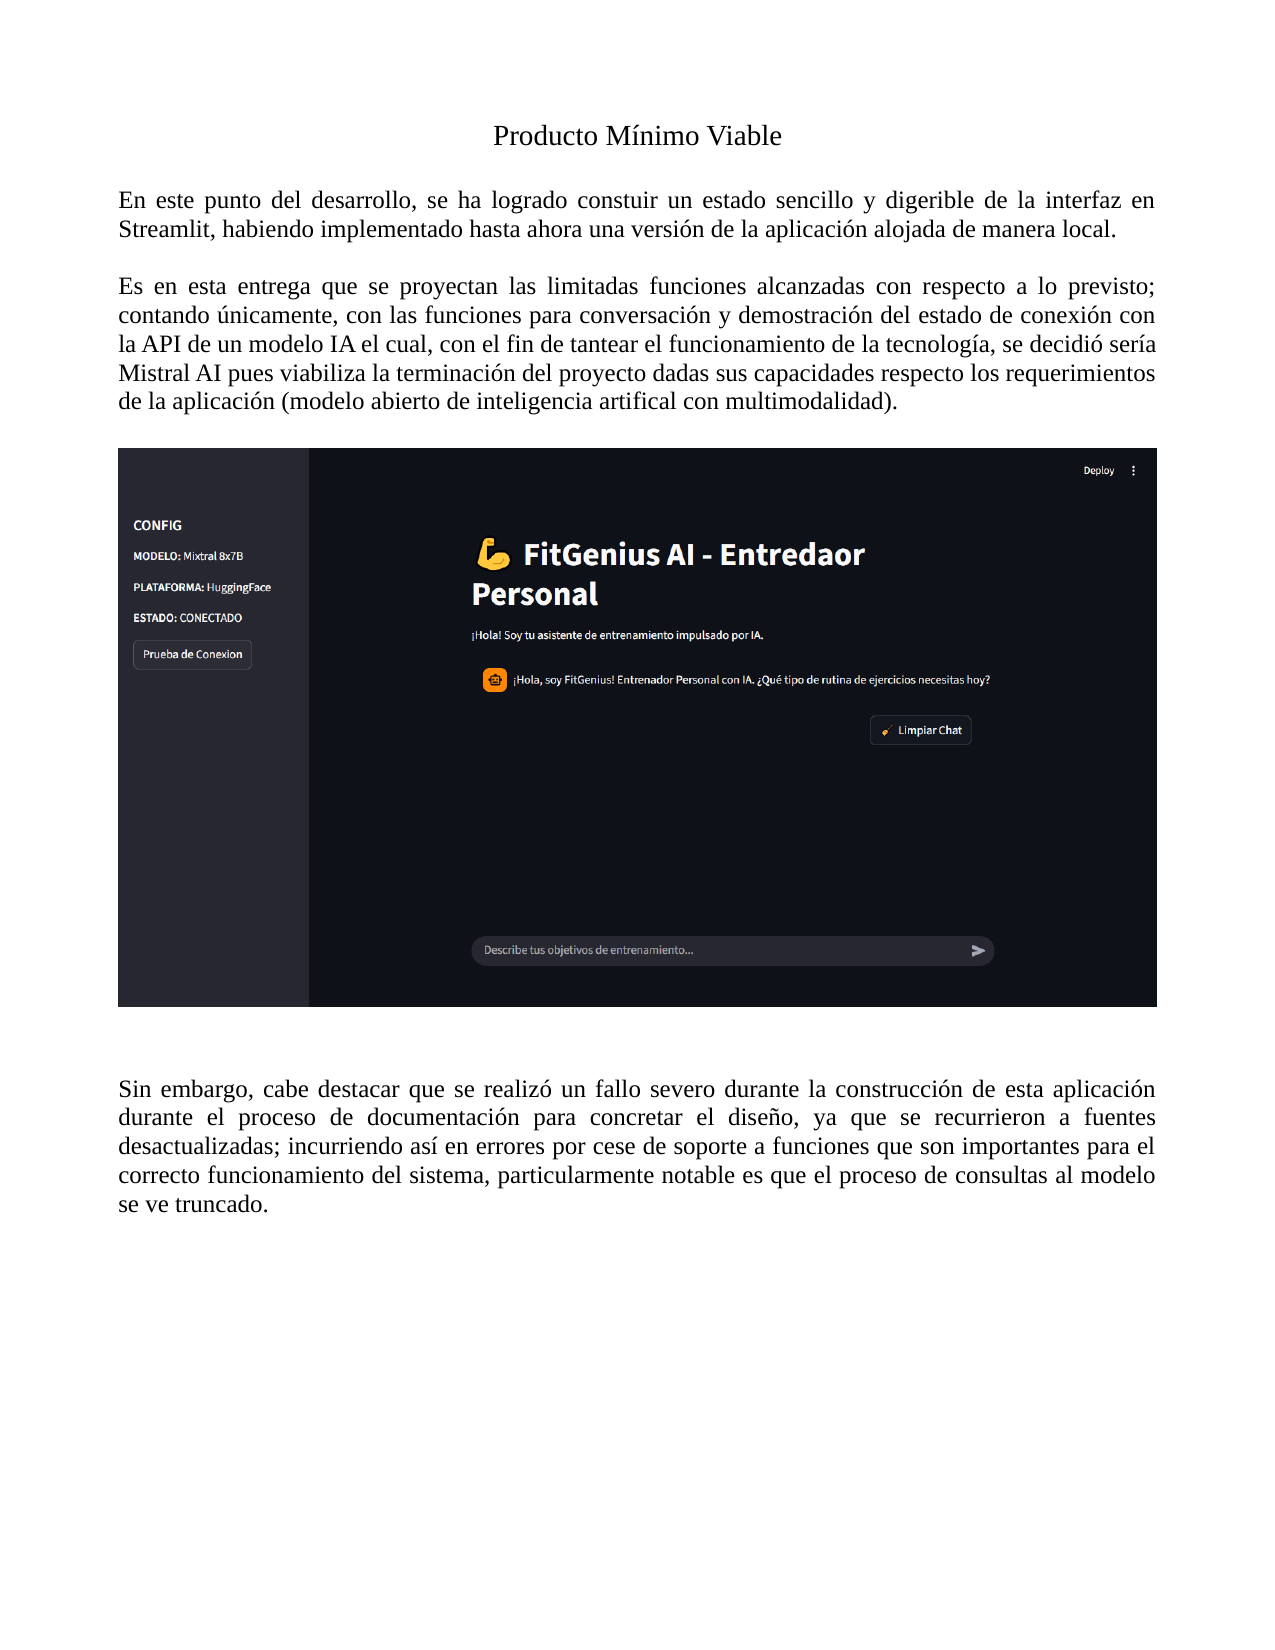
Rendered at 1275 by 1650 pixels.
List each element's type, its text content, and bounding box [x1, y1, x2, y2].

text Es en esta entrega que se proyectan las limitadas funciones alcanzadas con respecto a lo previsto; contando únicamente, con las funciones para conversación y demostración del estado de conexión con la API de un modelo IA el cual, con el fin de tantear el funcionamiento de la tecnología, se decidió sería Mistral AI pues viabiliza la terminación del proyecto dadas sus capacidades respecto los requerimientos de la aplicación (modelo abierto de inteligencia artifical con multimodalidad). [118, 271, 1157, 415]
text Producto Mínimo Viable [118, 118, 1157, 152]
picture [118, 448, 1157, 1007]
text En este punto del desarrollo, se ha logrado constuir un estado sencillo y digerible de la interfaz en Streamlit, habiendo implementado hasta ahora una versión de la aplicación alojada de manera local. [118, 185, 1157, 243]
text Sin embargo, cabe destacar que se realizó un fallo severo durante la construcción de esta aplicación durante el proceso de documentación para concretar el diseño, ya que se recurrieron a fuentes desactualizadas; incurriendo así en errores por cese de soporte a funciones que son importantes para el correcto funcionamiento del sistema, particularmente notable es que el proceso de consultas al modelo se ve truncado. [118, 1074, 1157, 1217]
